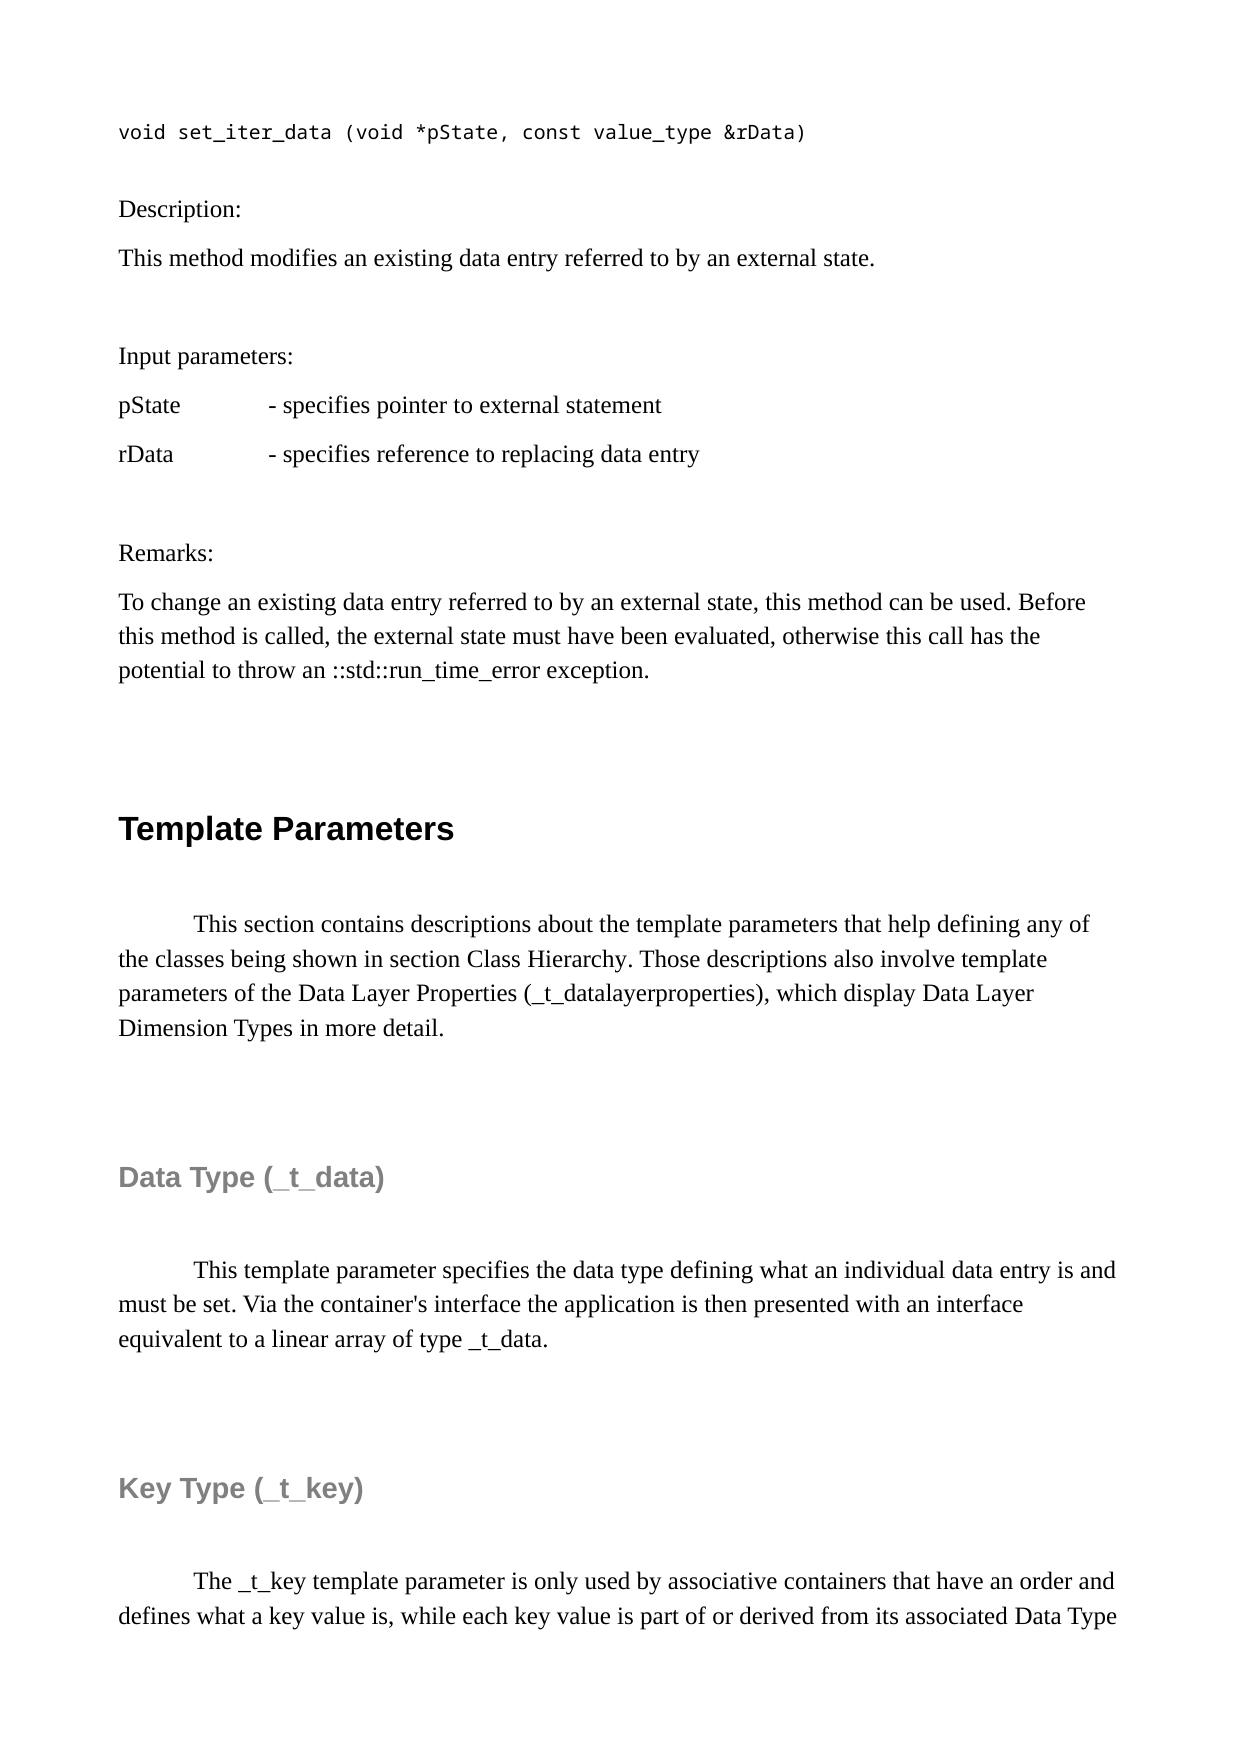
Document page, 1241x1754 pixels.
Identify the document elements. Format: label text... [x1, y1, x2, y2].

subtitle Template Parameters [118, 809, 1122, 848]
text Description: [118, 194, 1122, 223]
subtitle Key Type (_t_key) [118, 1471, 1122, 1505]
text pState - specifies pointer to external statement [118, 390, 1122, 419]
text This template parameter specifies the data type defining what an individual data entry is and must be set. Via the container's interface the application is then presented with an interface equivalent to a linear array of type _t_data. [118, 1255, 1122, 1353]
subtitle Data Type (_t_data) [118, 1160, 1122, 1193]
text void set_iter_data (void *pState, const value_type &rData) [118, 118, 1122, 145]
text This section contains descriptions about the template parameters that help defining any of the classes being shown in section Class Hierarchy. Those descriptions also involve template parameters of the Data Layer Properties (_t_datalayerproperties), which display Data Layer Dimension Types in more detail. [118, 909, 1122, 1041]
text Input parameters: [118, 341, 1122, 370]
text rData - specifies reference to replacing data entry [118, 439, 1122, 468]
text Remarks: [118, 538, 1122, 566]
text The _t_key template parameter is only used by associative containers that have an order and defines what a key value is, while each key value is part of or derived from its associated Data Type [118, 1566, 1122, 1629]
text This method modifies an existing data entry referred to by an external state. [118, 243, 1122, 272]
text To change an existing data entry referred to by an external state, this method can be used. Before this method is called, the external state must have been evaluated, otherwise this call has the potential to throw an ::std::run_time_error exception. [118, 587, 1122, 684]
